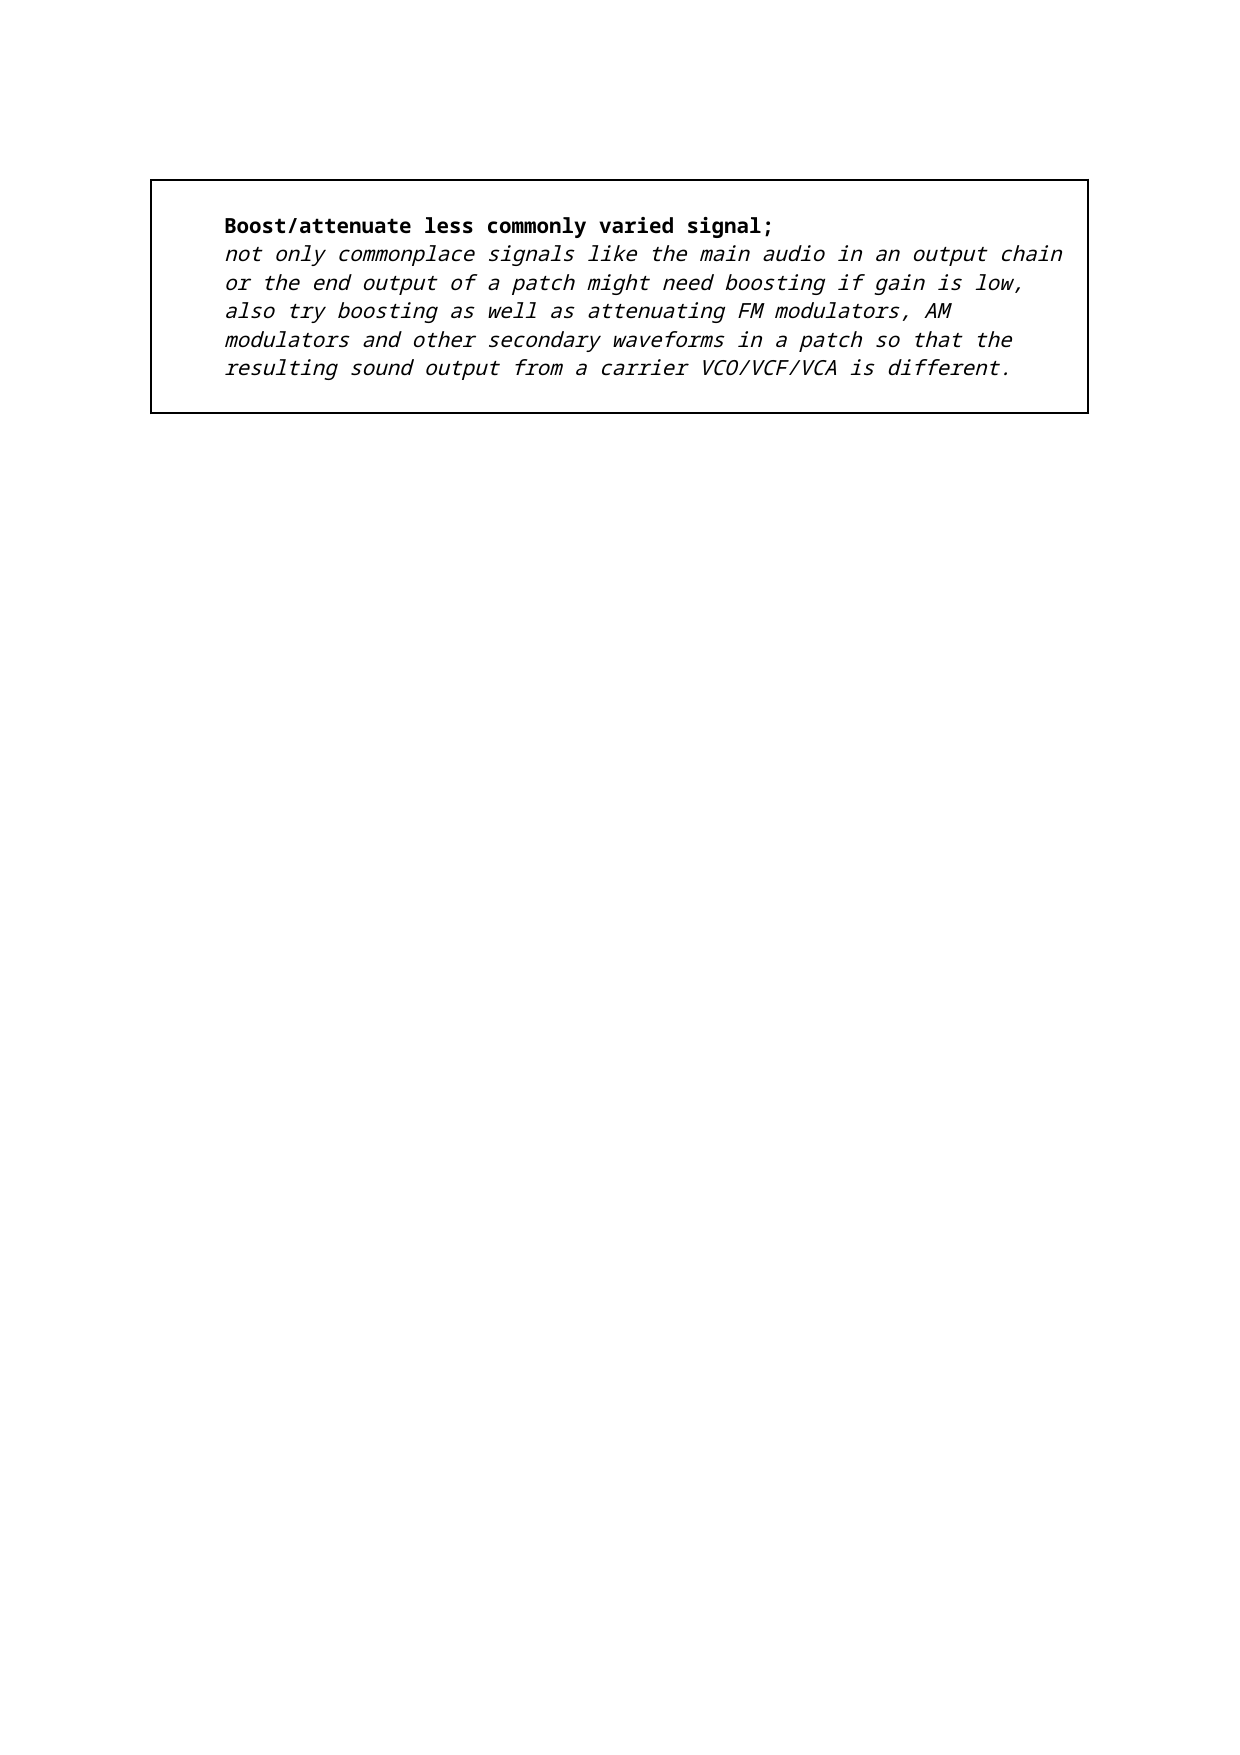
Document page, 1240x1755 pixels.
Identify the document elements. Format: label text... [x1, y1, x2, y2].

text Boost/attenuate less commonly varied signal; [152, 207, 1087, 235]
text not only commonplace signals like the main audio in an output chain or the end output of a patch might need boosting if gain is low, also try boosting as well as attenuating FM modulators, AM modulators and other secondary waveforms in a patch so that the resulting sound output from a carrier VCO/VCF/VCA is different. [152, 235, 1087, 382]
